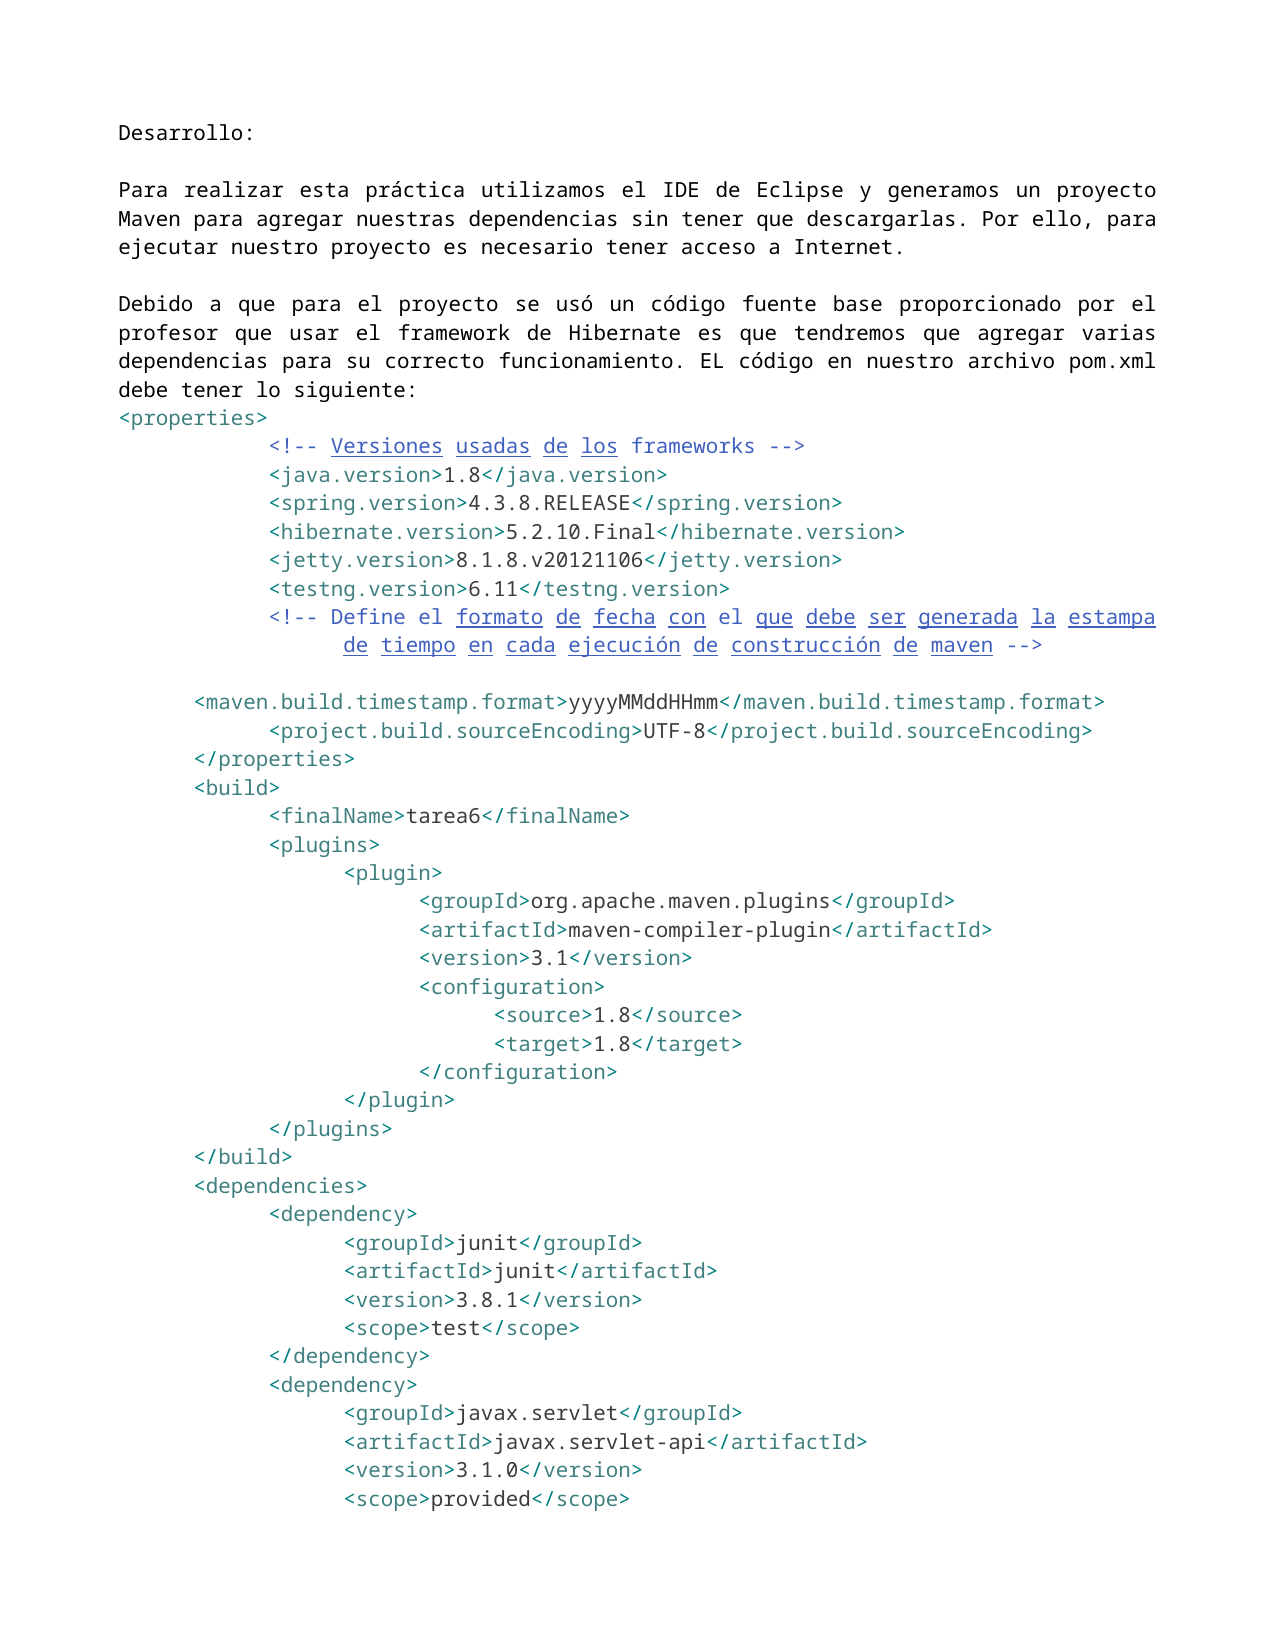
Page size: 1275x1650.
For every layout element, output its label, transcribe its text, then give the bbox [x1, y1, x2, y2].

text <properties> [118, 403, 1157, 432]
text <plugin> [118, 858, 1157, 887]
text <groupId>junit</groupId> [118, 1228, 1157, 1256]
text <version>3.8.1</version> [118, 1285, 1157, 1313]
text <dependencies> [118, 1171, 1157, 1199]
text <build> [118, 773, 1157, 801]
text <!-- Versiones usadas de los frameworks --> [118, 432, 1157, 460]
text <jetty.version>8.1.8.v20121106</jetty.version> [118, 545, 1157, 574]
text <plugins> [118, 830, 1157, 858]
text <testng.version>6.11</testng.version> [118, 574, 1157, 602]
text <scope>test</scope> [118, 1313, 1157, 1342]
text <artifactId>maven-compiler-plugin</artifactId> [118, 915, 1157, 943]
text </plugin> [118, 1086, 1157, 1114]
text </plugins> [118, 1114, 1157, 1142]
text <maven.build.timestamp.format>yyyyMMddHHmm</maven.build.timestamp.format> [118, 659, 1157, 716]
text <project.build.sourceEncoding>UTF-8</project.build.sourceEncoding> [118, 716, 1157, 744]
text </configuration> [118, 1057, 1157, 1086]
text Desarrollo: [118, 118, 1157, 147]
text <artifactId>junit</artifactId> [118, 1256, 1157, 1285]
text <spring.version>4.3.8.RELEASE</spring.version> [118, 488, 1157, 517]
text <!-- Define el formato de fecha con el que debe ser generada la estampa [118, 602, 1157, 631]
text </properties> [118, 744, 1157, 773]
text Para realizar esta práctica utilizamos el IDE de Eclipse y generamos un proyecto Maven para agregar nuestras dependencias sin tener que descargarlas. Por ello, para ejecutar nuestro proyecto es necesario tener acceso a Internet. [118, 175, 1157, 261]
text <finalName>tarea6</finalName> [118, 801, 1157, 830]
text <version>3.1</version> [118, 943, 1157, 972]
text <artifactId>javax.servlet-api</artifactId> [118, 1427, 1157, 1455]
text <dependency> [118, 1199, 1157, 1228]
text de tiempo en cada ejecución de construcción de maven --> [118, 631, 1157, 659]
text </dependency> [118, 1342, 1157, 1370]
text <source>1.8</source> [118, 1000, 1157, 1029]
text <groupId>org.apache.maven.plugins</groupId> [118, 887, 1157, 915]
text <groupId>javax.servlet</groupId> [118, 1398, 1157, 1427]
text <scope>provided</scope> [118, 1484, 1157, 1512]
text </build> [118, 1142, 1157, 1171]
text <java.version>1.8</java.version> [118, 460, 1157, 488]
text <configuration> [118, 972, 1157, 1000]
text Debido a que para el proyecto se usó un código fuente base proporcionado por el profesor que usar el framework de Hibernate es que tendremos que agregar varias dependencias para su correcto funcionamiento. EL código en nuestro archivo pom.xml debe tener lo siguiente: [118, 289, 1157, 403]
text <version>3.1.0</version> [118, 1455, 1157, 1484]
text <target>1.8</target> [118, 1029, 1157, 1057]
text <dependency> [118, 1370, 1157, 1398]
text <hibernate.version>5.2.10.Final</hibernate.version> [118, 517, 1157, 545]
